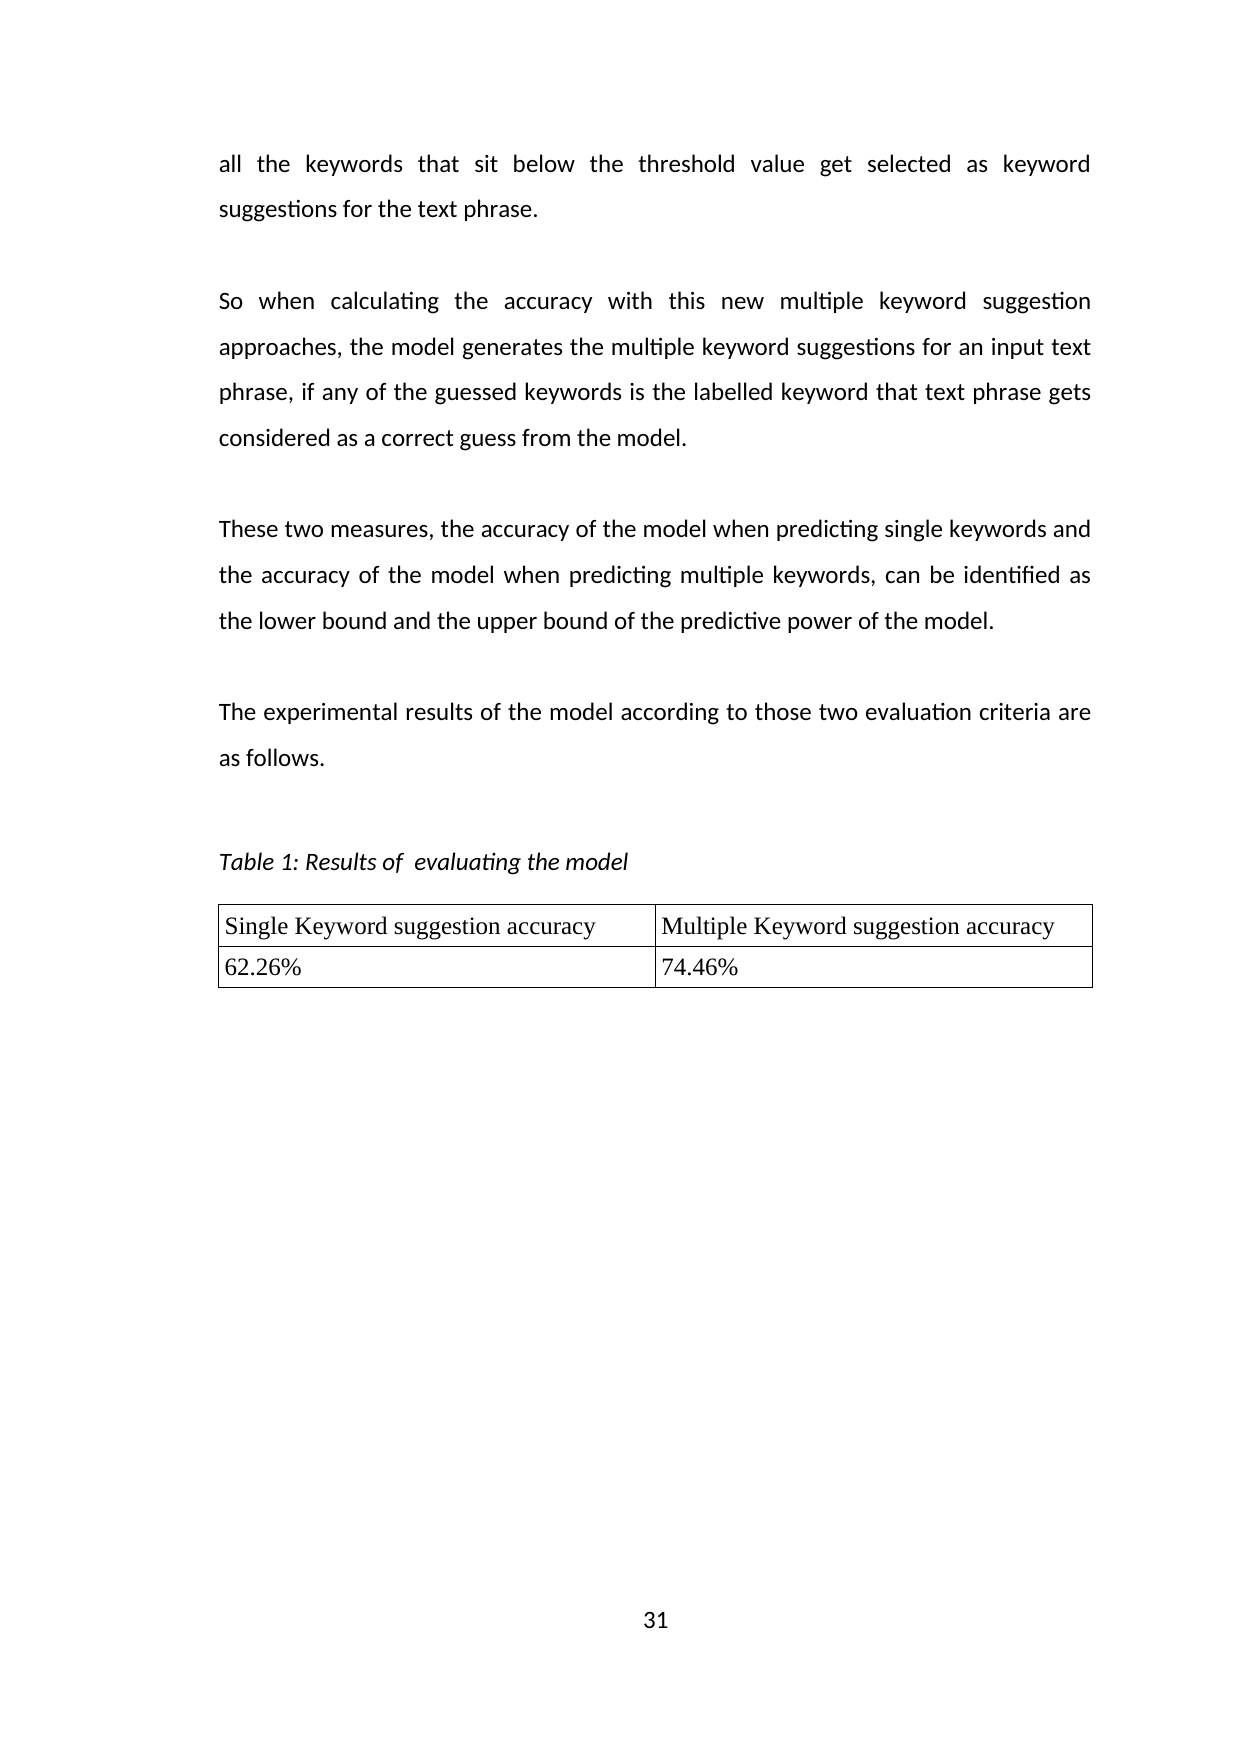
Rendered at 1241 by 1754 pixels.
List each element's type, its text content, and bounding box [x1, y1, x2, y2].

text Table 1: Results of evaluating the model [218, 846, 1092, 877]
table_header Multiple Keyword suggestion accuracy [656, 905, 1092, 946]
table_cell 62.26% [219, 947, 655, 987]
text The experimental results of the model according to those two evaluation criteria are as follows. [218, 696, 1092, 773]
text These two measures, the accuracy of the model when predicting single keywords and the accuracy of the model when predicting multiple keywords, can be identified as the lower bound and the upper bound of the predictive power of the model. [218, 513, 1092, 636]
text So when calculating the accuracy with this new multiple keyword suggestion approaches, the model generates the multiple keyword suggestions for an input text phrase, if any of the guessed keywords is the labelled keyword that text phrase gets considered as a correct guess from the model. [218, 285, 1092, 453]
text all the keywords that sit below the threshold value get selected as keyword suggestions for the text phrase. [218, 148, 1092, 224]
table_cell 74.46% [656, 947, 1092, 987]
table_header Single Keyword suggestion accuracy [219, 905, 655, 946]
